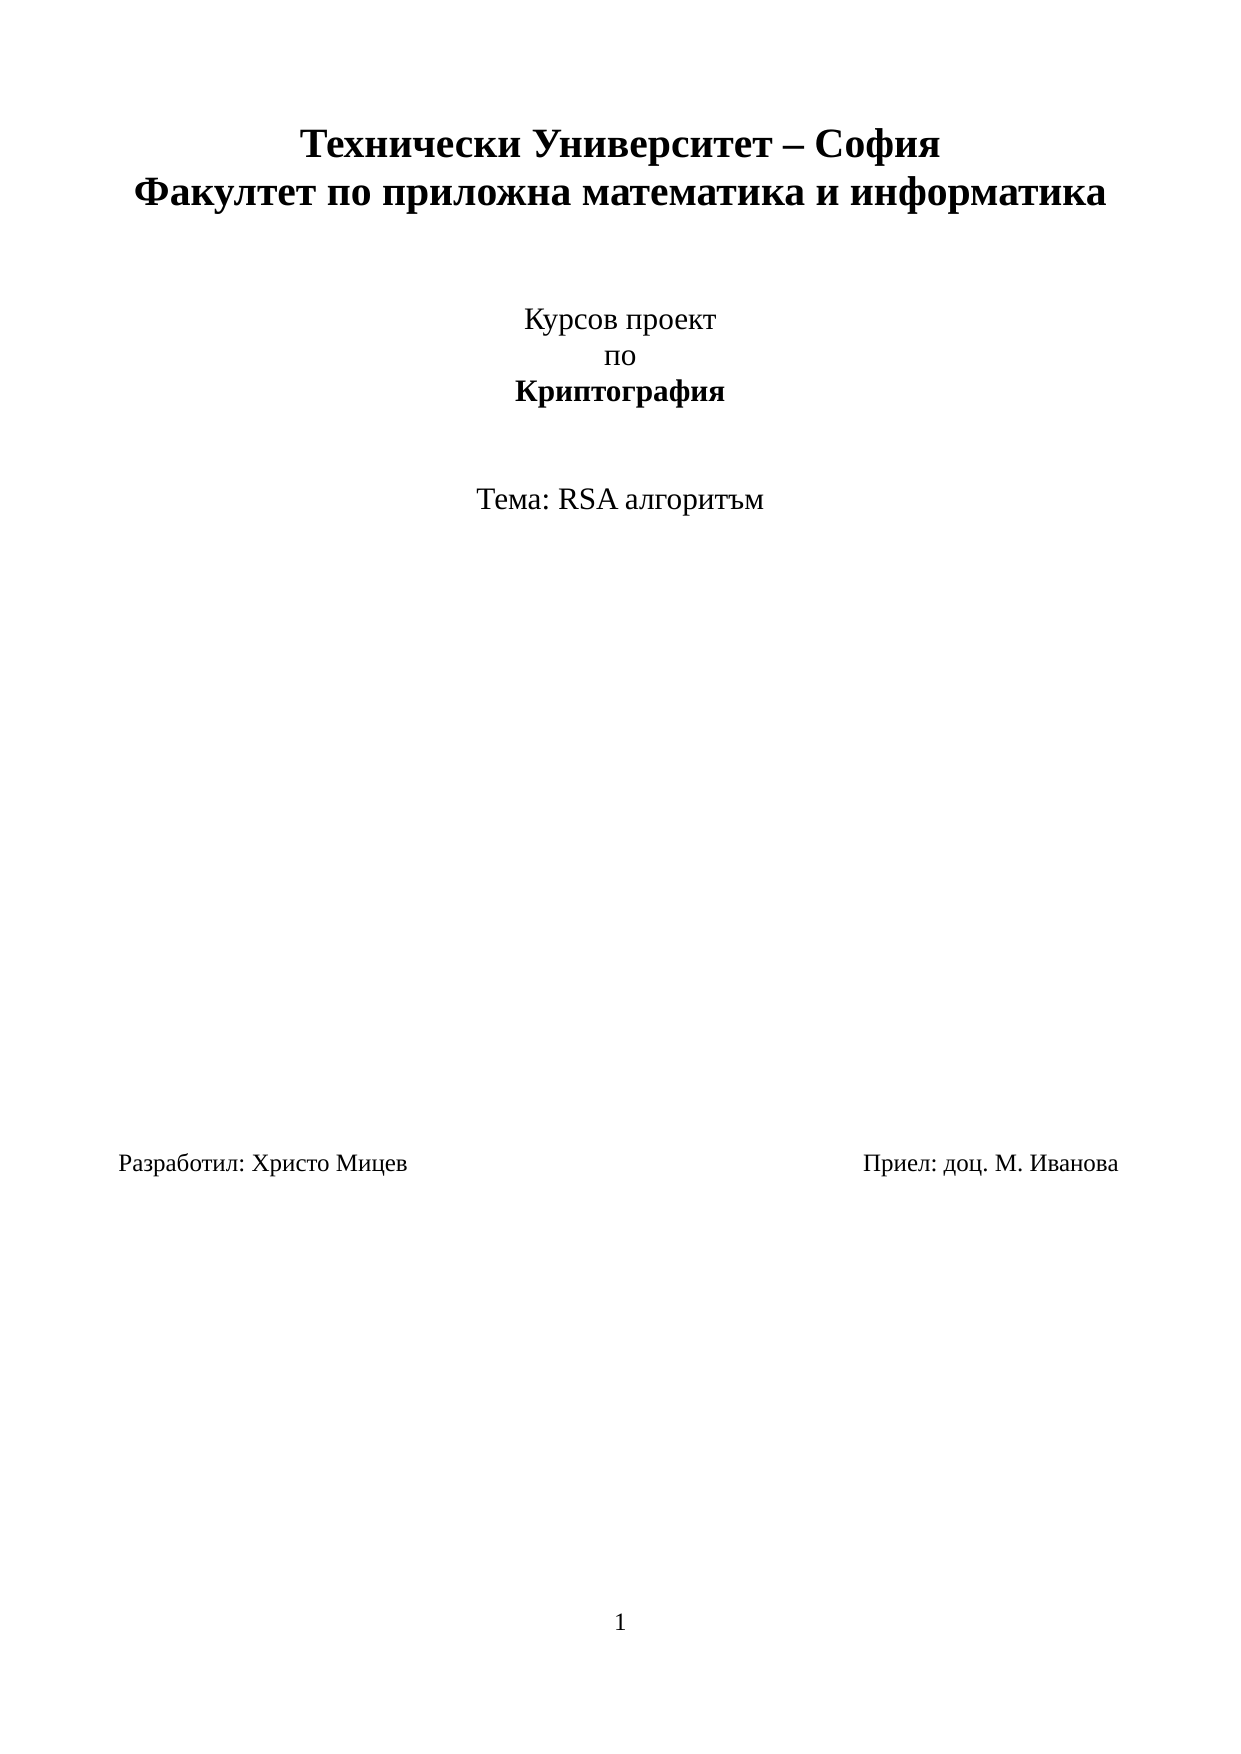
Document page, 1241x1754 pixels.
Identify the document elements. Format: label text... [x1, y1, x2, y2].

text Факултет по приложна математика и информатика [118, 166, 1122, 214]
text Тема: RSA алгоритъм [118, 480, 1122, 516]
text Курсов проект [118, 300, 1122, 336]
text Разработил: Христо Мицев Приел: доц. М. Иванова [118, 1148, 1122, 1177]
text Технически Университет – София [118, 118, 1122, 166]
text Криптография [118, 372, 1122, 408]
text по [118, 336, 1122, 372]
